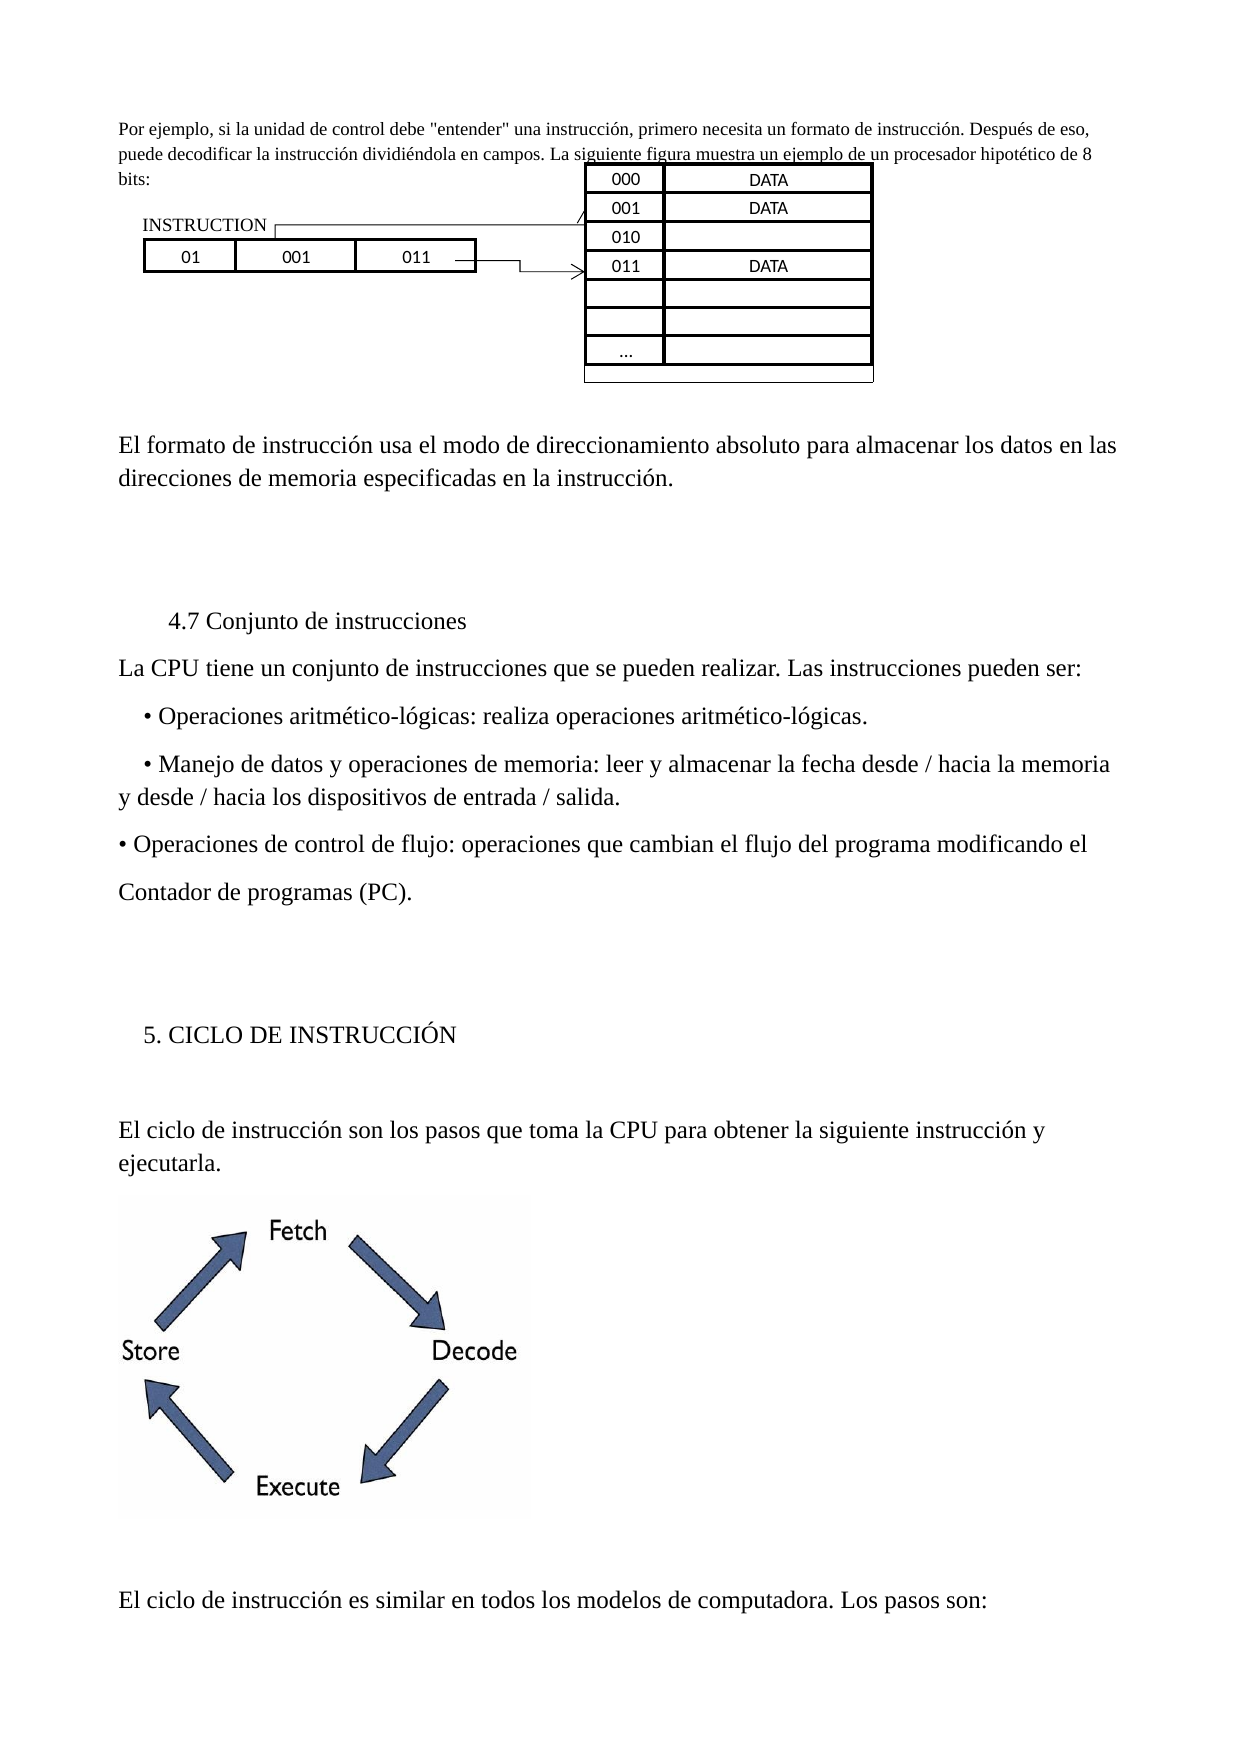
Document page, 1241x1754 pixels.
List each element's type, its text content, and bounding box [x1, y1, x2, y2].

text Por ejemplo, si la unidad de control debe "entender" una instrucción, primero necesita un formato de instrucción. Después de eso, puede decodificar la instrucción dividiéndola en campos. La siguiente figura muestra un ejemplo de un procesador hipotético de 8 bits: [118, 118, 1122, 189]
table_cell DATA [666, 194, 870, 219]
table_cell [666, 223, 870, 248]
text El ciclo de instrucción son los pasos que toma la CPU para obtener la siguiente instrucción y ejecutarla. [118, 1115, 1122, 1177]
table_cell 011 [587, 252, 662, 277]
text El formato de instrucción usa el modo de direccionamiento absoluto para almacenar los datos en las direcciones de memoria especificadas en la instrucción. [118, 430, 1122, 492]
table_header 01 [146, 241, 234, 269]
text INSTRUCTION [142, 214, 581, 235]
table_cell [666, 281, 870, 306]
text • Operaciones aritmético-lógicas: realiza operaciones aritmético-lógicas. [118, 701, 1122, 730]
table_header 000 [587, 166, 662, 191]
text • Operaciones de control de flujo: operaciones que cambian el flujo del programa modificando el [118, 829, 1122, 858]
table_header DATA [666, 166, 870, 191]
text 5. CICLO DE INSTRUCCIÓN  [118, 1020, 1122, 1048]
text 4.7 Conjunto de instrucciones [118, 606, 1122, 635]
table_cell [666, 309, 870, 333]
table_cell 010 [587, 223, 662, 248]
table_cell [587, 309, 662, 333]
text [874, 214, 1122, 235]
table_cell [666, 337, 870, 362]
text [585, 366, 873, 382]
text La CPU tiene un conjunto de instrucciones que se pueden realizar. Las instrucciones pueden ser: [118, 653, 1122, 682]
table_header 011 [357, 241, 474, 269]
table_cell [587, 281, 662, 306]
table_cell ... [587, 337, 662, 362]
table_header 001 [237, 241, 354, 269]
text • Manejo de datos y operaciones de memoria: leer y almacenar la fecha desde / hacia la memoria y desde / hacia los dispositivos de entrada / salida. [118, 749, 1122, 811]
text El ciclo de instrucción es similar en todos los modelos de computadora. Los pasos son: [118, 1585, 1122, 1614]
table_cell 001 [587, 194, 662, 219]
table_cell DATA [666, 252, 870, 277]
text Contador de programas (PC). [118, 877, 1122, 906]
text [276, 226, 584, 235]
